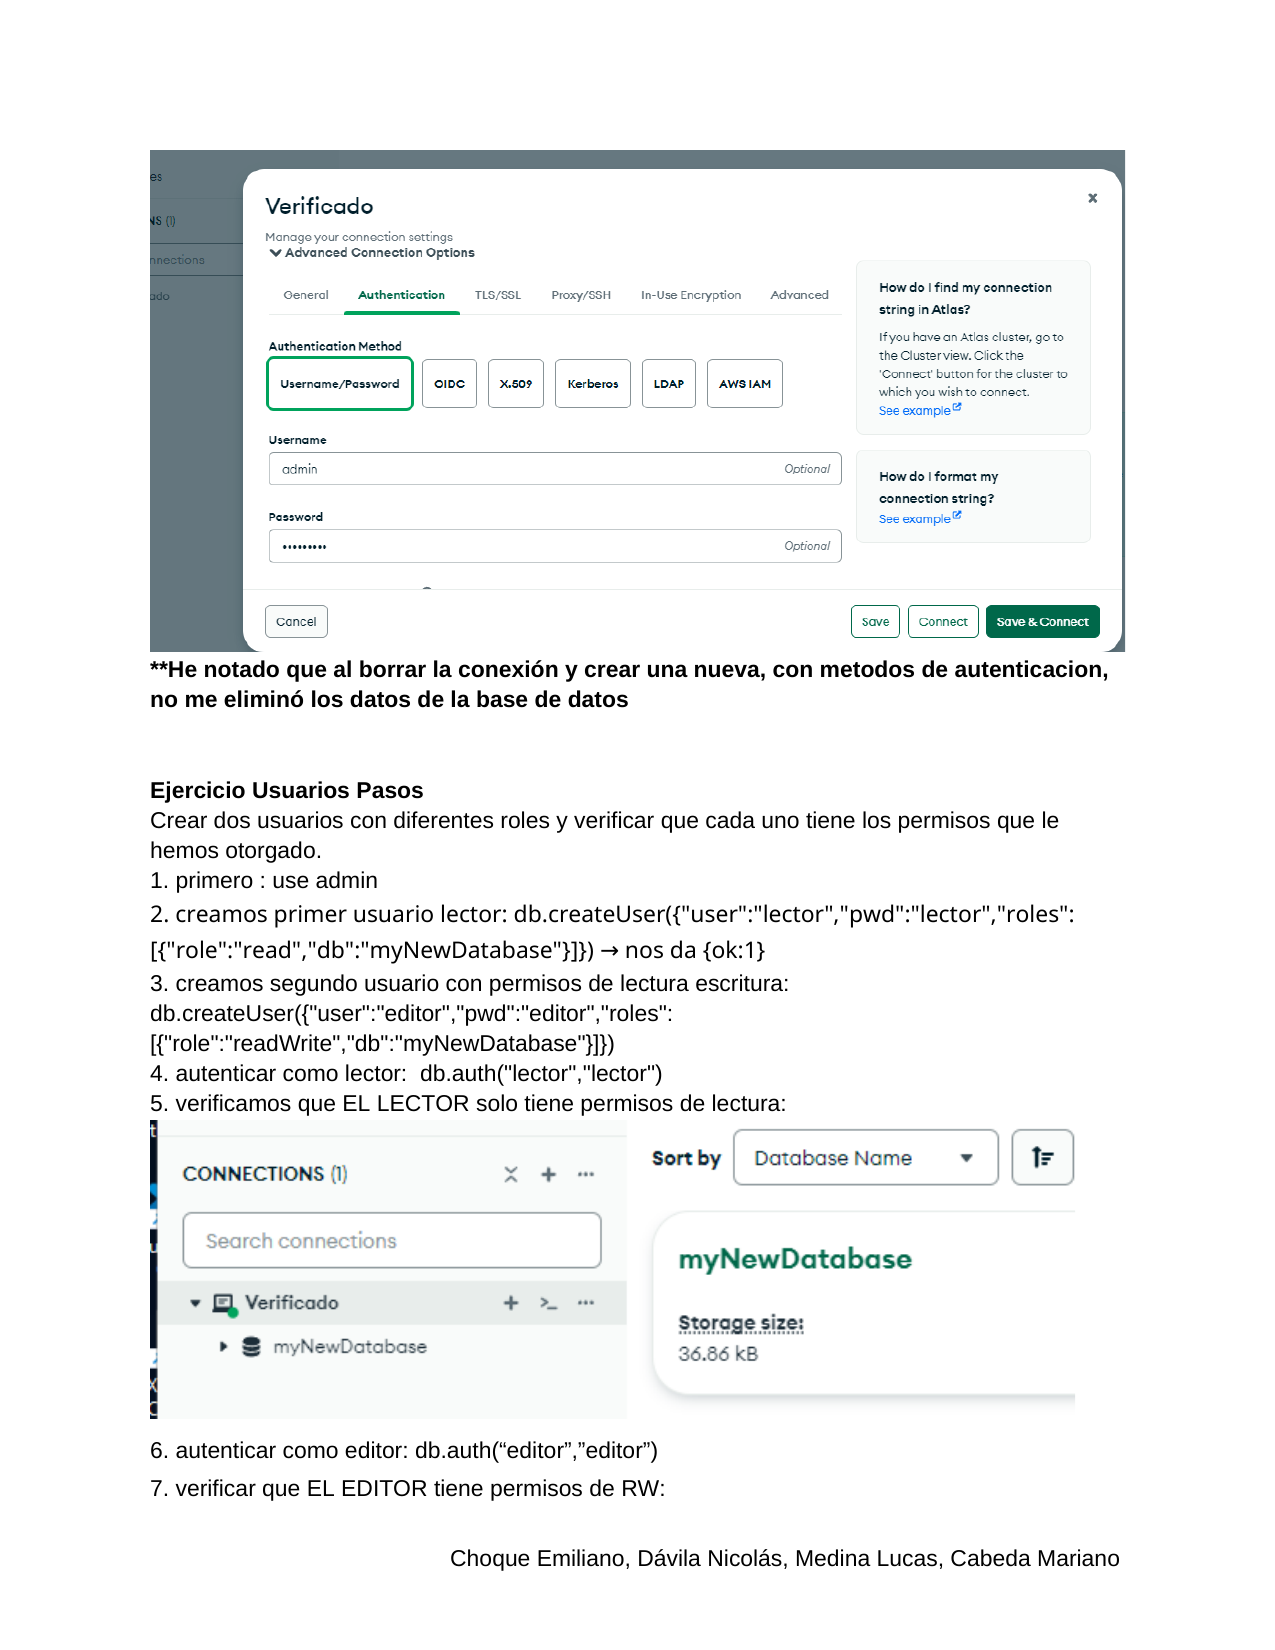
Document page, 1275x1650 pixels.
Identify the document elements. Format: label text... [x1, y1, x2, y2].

picture [150, 1120, 1075, 1419]
text 6. autenticar como editor: db.auth(“editor”,”editor”) [494, 1448, 654, 1461]
text 6. autenticar como editor: db.auth(“editor”,”editor”) [150, 1448, 495, 1461]
text 1. primero : use admin [150, 867, 1125, 894]
text **He notado que al borrar la conexión y crear una nueva, con metodos de autenticacion, no me eliminó los datos de la base de datos [150, 656, 1125, 712]
text 4. autenticar como lector: db.auth("lector","lector") [150, 1060, 1125, 1086]
text 3. creamos segundo usuario con permisos de lectura escritura: db.createUser({"user":"editor","pwd":"editor","roles":[{"role":"readWrite","db":"myNewDatabase"}]}) [150, 969, 1125, 1056]
text 2. creamos primer usuario lector: db.createUser({"user":"lector","pwd":"lector","roles":[{"role":"read","db":"myNewDatabase"}]}) → nos da {ok:1} [150, 898, 1125, 965]
text 7. verificar que EL EDITOR tiene permisos de RW: [150, 1486, 271, 1499]
picture [150, 150, 1125, 652]
text 7. verificar que EL EDITOR tiene permisos de RW: [494, 1486, 1125, 1499]
text Ejercicio Usuarios Pasos [150, 777, 1125, 803]
text 7. verificar que EL EDITOR tiene permisos de RW: [273, 1486, 492, 1499]
text 5. verificamos que EL LECTOR solo tiene permisos de lectura: [150, 1090, 1125, 1117]
text 6. autenticar como editor: db.auth(“editor”,”editor”) [654, 1448, 1125, 1461]
text Crear dos usuarios con diferentes roles y verificar que cada uno tiene los permisos que le hemos otorgado. [150, 807, 1125, 863]
